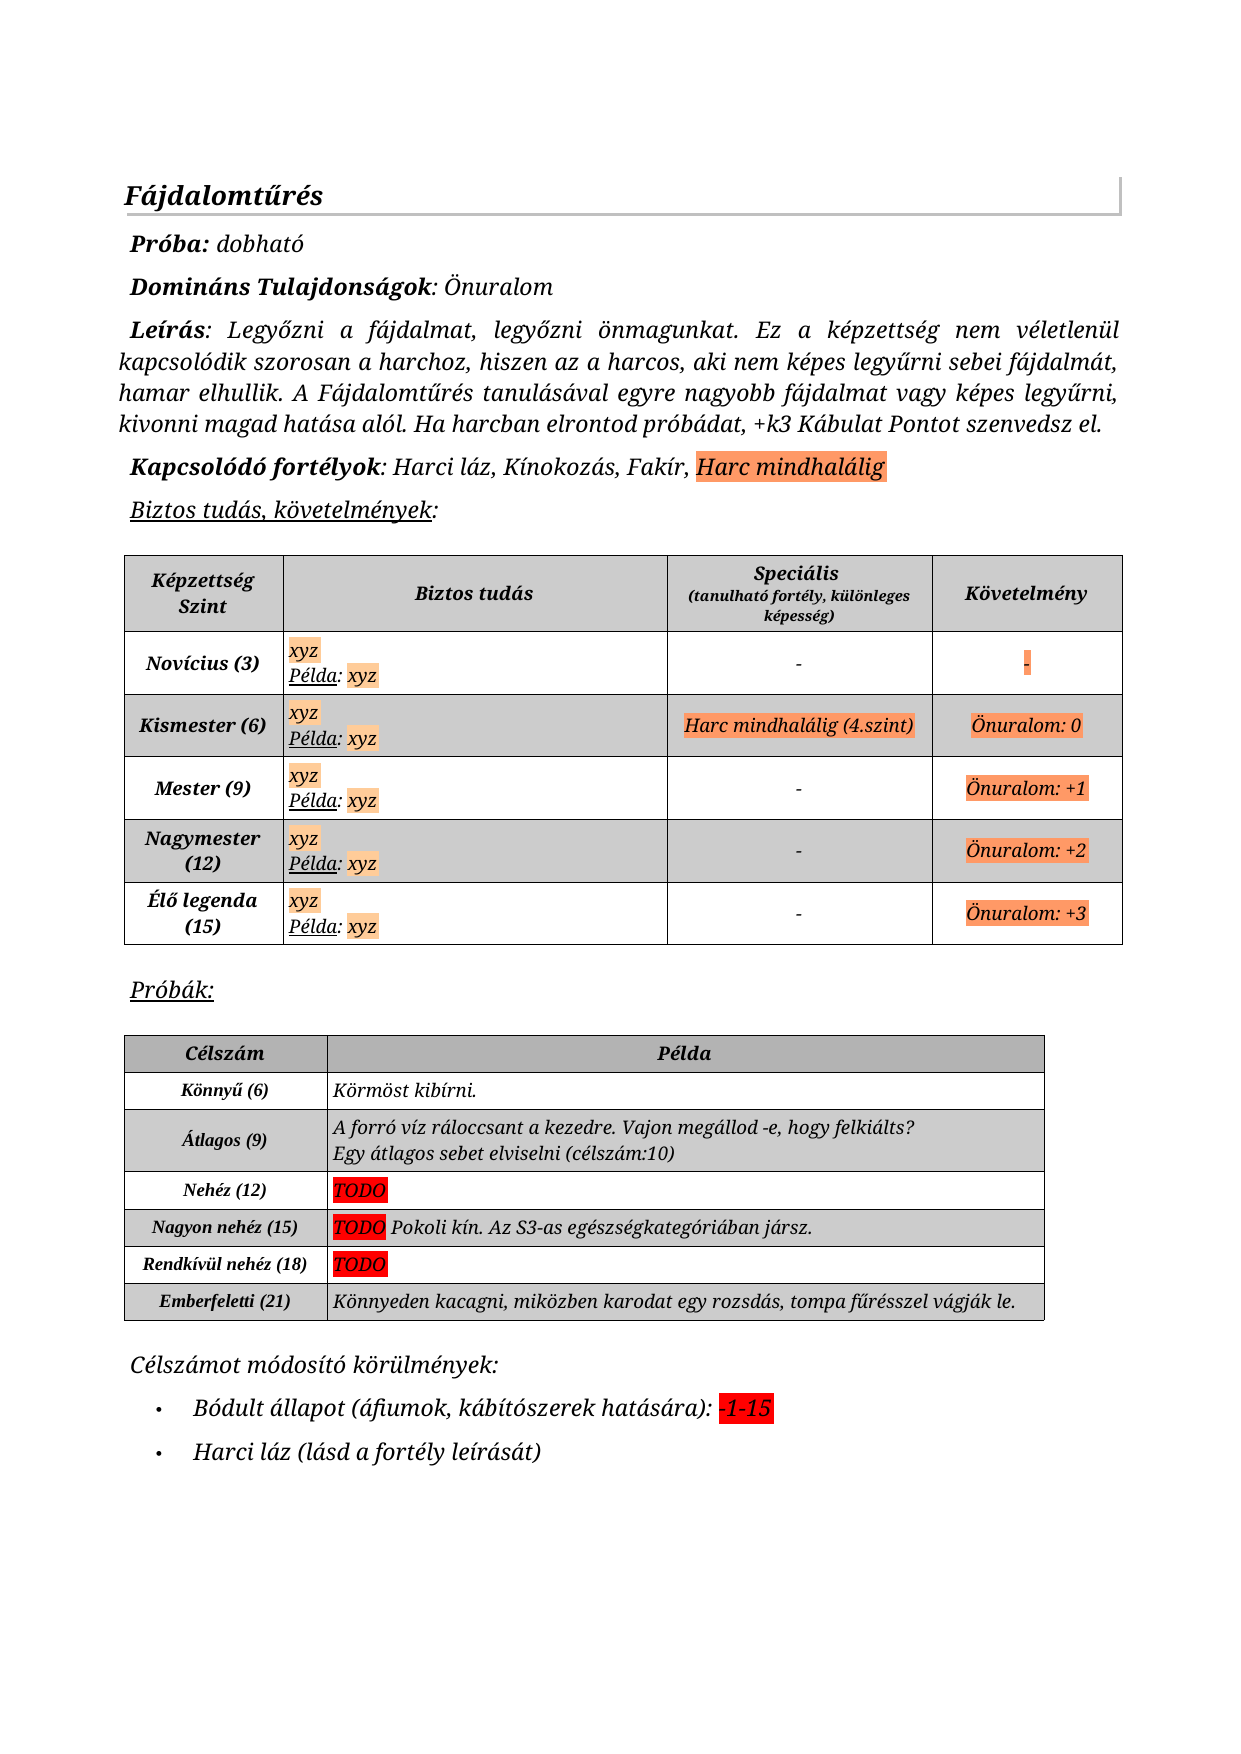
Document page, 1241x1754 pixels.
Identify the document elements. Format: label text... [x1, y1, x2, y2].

table_cell Kismester (6) [125, 695, 283, 756]
table_cell Önuralom: +2 [933, 820, 1122, 882]
table_cell Önuralom: +3 [933, 883, 1122, 944]
table_cell xyz Példa: xyz [284, 632, 667, 694]
table_cell Önuralom: 0 [933, 695, 1122, 756]
table_cell A forró víz ráloccsant a kezedre. Vajon megállod -e, hogy felkiálts? Egy átlagos sebet elviselni (célszám:10) [328, 1110, 1044, 1171]
text Leírás: Legyőzni a fájdalmat, legyőzni önmagunkat. Ez a képzettség nem véletlenül kapcsolódik szorosan a harchoz, hiszen az a harcos, aki nem képes legyűrni sebei fájdalmát, hamar elhullik. A Fájdalomtűrés tanulásával egyre nagyobb fájdalmat vagy képes legyűrni, kivonni magad hatása alól. Ha harcban elrontod próbádat, +k3 Kábulat Pontot szenvedsz el. [118, 314, 1122, 439]
table_cell Körmöst kibírni. [328, 1073, 1044, 1109]
table_cell xyz Példa: xyz [284, 695, 667, 756]
table_cell - [668, 757, 932, 819]
table_cell Mester (9) [125, 757, 283, 819]
table_cell Emberfeletti (21) [125, 1284, 327, 1320]
list Bódult állapot (áfiumok, kábítószerek hatására): -1-15 [156, 1392, 1122, 1424]
table_cell Élő legenda (15) [125, 883, 283, 944]
table_cell xyz Példa: xyz [284, 820, 667, 882]
table_cell Novícius (3) [125, 632, 283, 694]
table_cell - [933, 632, 1122, 694]
table_cell - [668, 820, 932, 882]
list Harci láz (lásd a fortély leírását) [156, 1435, 1122, 1467]
text Próba: dobható [118, 228, 1122, 259]
table_cell Rendkívül nehéz (18) [125, 1247, 327, 1283]
table_cell TODO Pokoli kín. Az S3-as egészségkategóriában jársz. [328, 1210, 1044, 1246]
table_cell - [668, 632, 932, 694]
table_header Biztos tudás [284, 556, 667, 631]
table_cell Harc mindhalálig (4.szint) [668, 695, 932, 756]
table_cell Nagyon nehéz (15) [125, 1210, 327, 1246]
text Biztos tudás, követelmények: [118, 494, 1122, 525]
table_cell Átlagos (9) [125, 1110, 327, 1171]
table_cell Nehéz (12) [125, 1172, 327, 1209]
table_cell TODO [328, 1172, 1044, 1209]
table_header Képzettség Szint [125, 556, 283, 631]
table_header Követelmény [933, 556, 1122, 631]
table_cell Nagymester (12) [125, 820, 283, 882]
table_cell Könnyű (6) [125, 1073, 327, 1109]
text Próbák: [118, 974, 1122, 1005]
table_cell xyz Példa: xyz [284, 757, 667, 819]
text Célszámot módosító körülmények: [118, 1349, 1122, 1381]
text Domináns Tulajdonságok: Önuralom [118, 271, 1122, 302]
table_cell TODO [328, 1247, 1044, 1283]
text Kapcsolódó fortélyok: Harci láz, Kínokozás, Fakír, Harc mindhalálig [118, 451, 1122, 482]
table_cell Könnyeden kacagni, miközben karodat egy rozsdás, tompa fűrésszel vágják le. [328, 1284, 1044, 1320]
table_header Célszám [125, 1036, 327, 1072]
table_header Speciális (tanulható fortély, különleges képesség) [668, 556, 932, 631]
table_cell xyz Példa: xyz [284, 883, 667, 944]
table_cell Önuralom: +1 [933, 757, 1122, 819]
table_cell - [668, 883, 932, 944]
table_header Példa [328, 1036, 1044, 1072]
subtitle Fájdalomtűrés [124, 177, 1119, 213]
